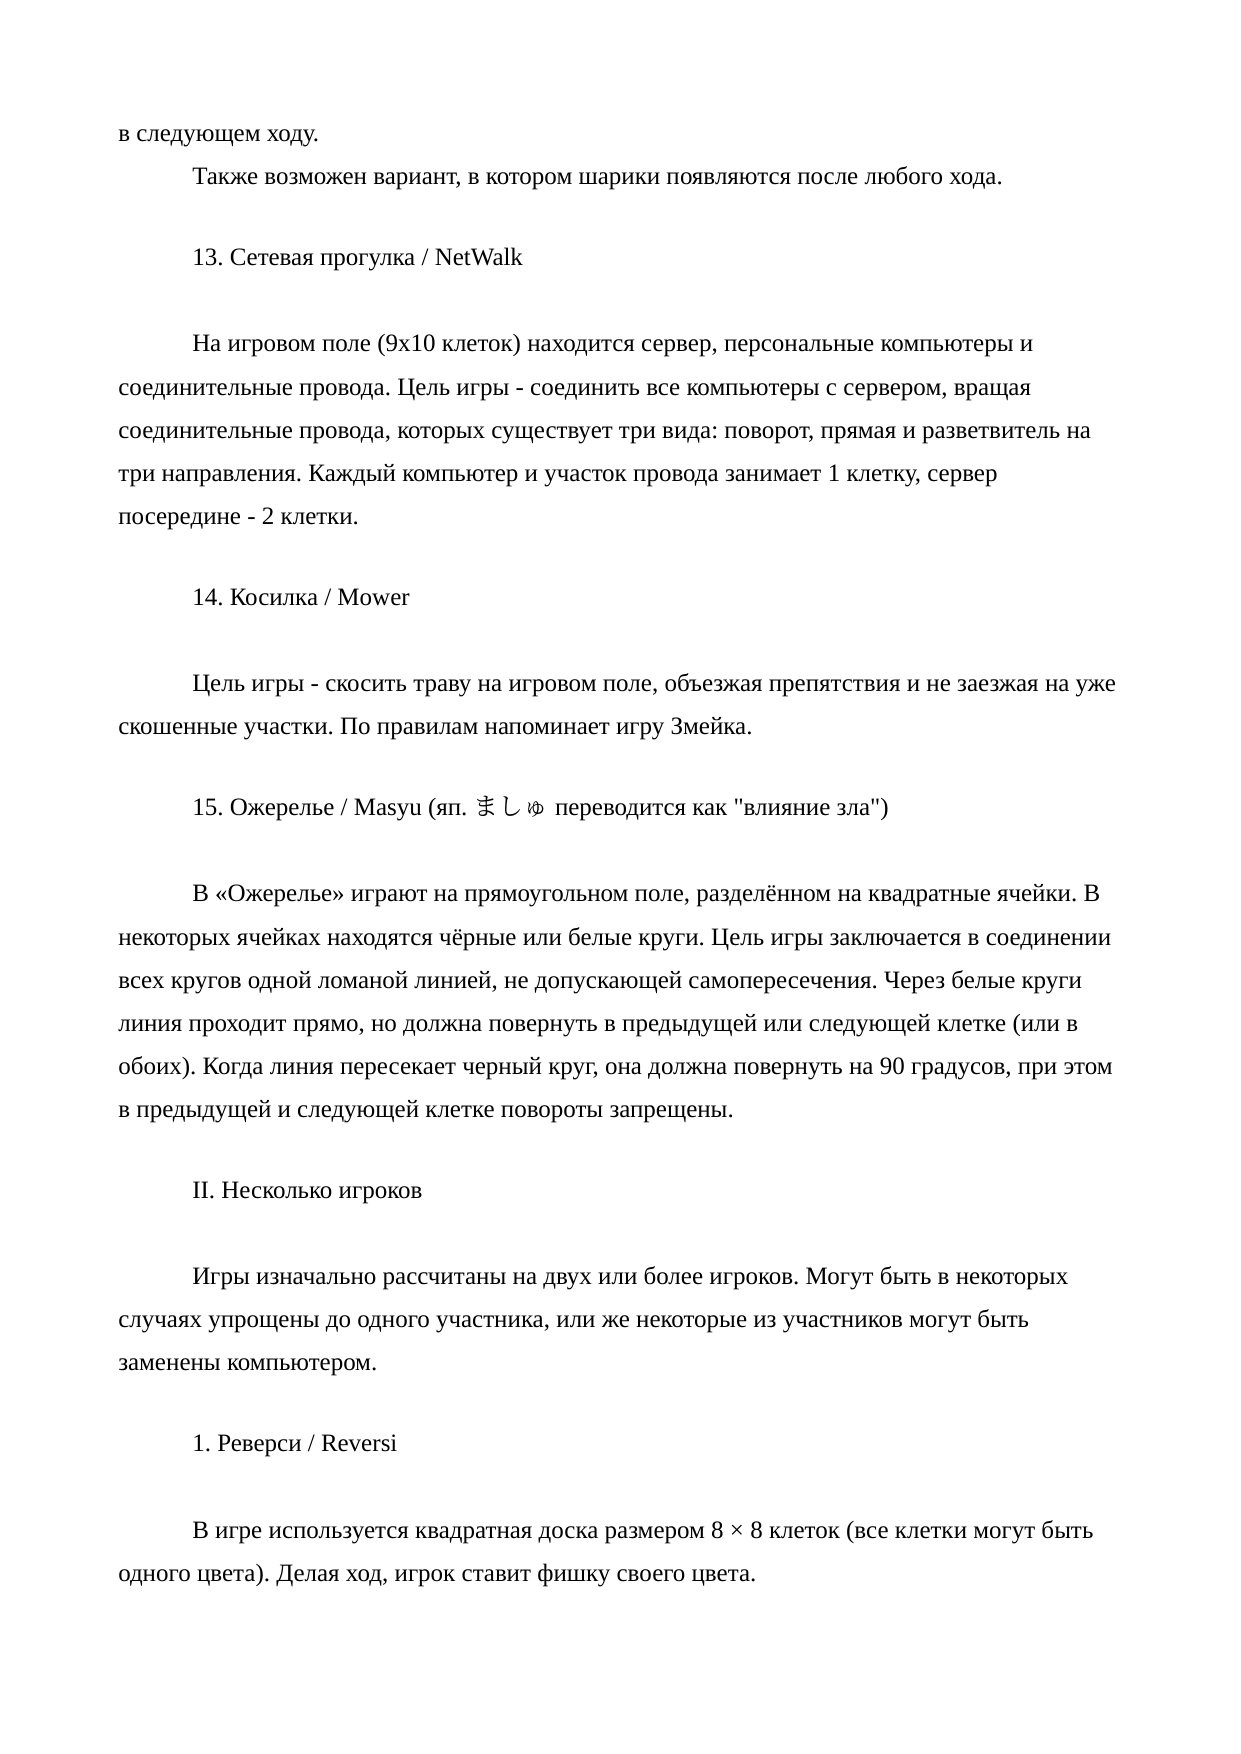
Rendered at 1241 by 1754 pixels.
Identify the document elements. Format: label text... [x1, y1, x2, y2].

subtitle II. Несколько игроков [118, 1175, 1122, 1204]
text В игре используется квадратная доска размером 8 × 8 клеток (все клетки могут быть одного цвета). Делая ход, игрок ставит фишку своего цвета. [118, 1515, 1122, 1587]
subtitle 1. Реверси / Reversi [118, 1428, 1122, 1457]
subtitle 14. Косилка / Mower [118, 582, 1122, 611]
text На игровом поле (9x10 клеток) находится сервер, персональные компьютеры и соединительные провода. Цель игры - соединить все компьютеры с сервером, вращая соединительные провода, которых существует три вида: поворот, прямая и разветвитель на три направления. Каждый компьютер и участок провода занимает 1 клетку, сервер посередине - 2 клетки. [118, 328, 1122, 530]
text Также возможен вариант, в котором шарики появляются после любого хода. [118, 161, 1122, 190]
text Игры изначально рассчитаны на двух или более игроков. Могут быть в некоторых случаях упрощены до одного участника, или же некоторые из участников могут быть заменены компьютером. [118, 1261, 1122, 1376]
text В «Ожерелье» играют на прямоугольном поле, разделённом на квадратные ячейки. В некоторых ячейках находятся чёрные или белые круги. Цель игры заключается в соединении всех кругов одной ломаной линией, не допускающей самопересечения. Через белые круги линия проходит прямо, но должна повернуть в предыдущей или следующей клетке (или в обоих). Когда линия пересекает черный круг, она должна повернуть на 90 градусов, при этом в предыдущей и следующей клетке повороты запрещены. [118, 878, 1122, 1123]
subtitle 13. Сетевая прогулка / NetWalk [118, 242, 1122, 271]
text Цель игры - скосить траву на игровом поле, объезжая препятствия и не заезжая на уже скошенные участки. По правилам напоминает игру Змейка. [118, 668, 1122, 740]
text в следующем ходу. [118, 118, 1122, 147]
subtitle 15. Ожерелье / Masyu (яп. ましゅ переводится как "влияние зла") [118, 792, 1122, 821]
